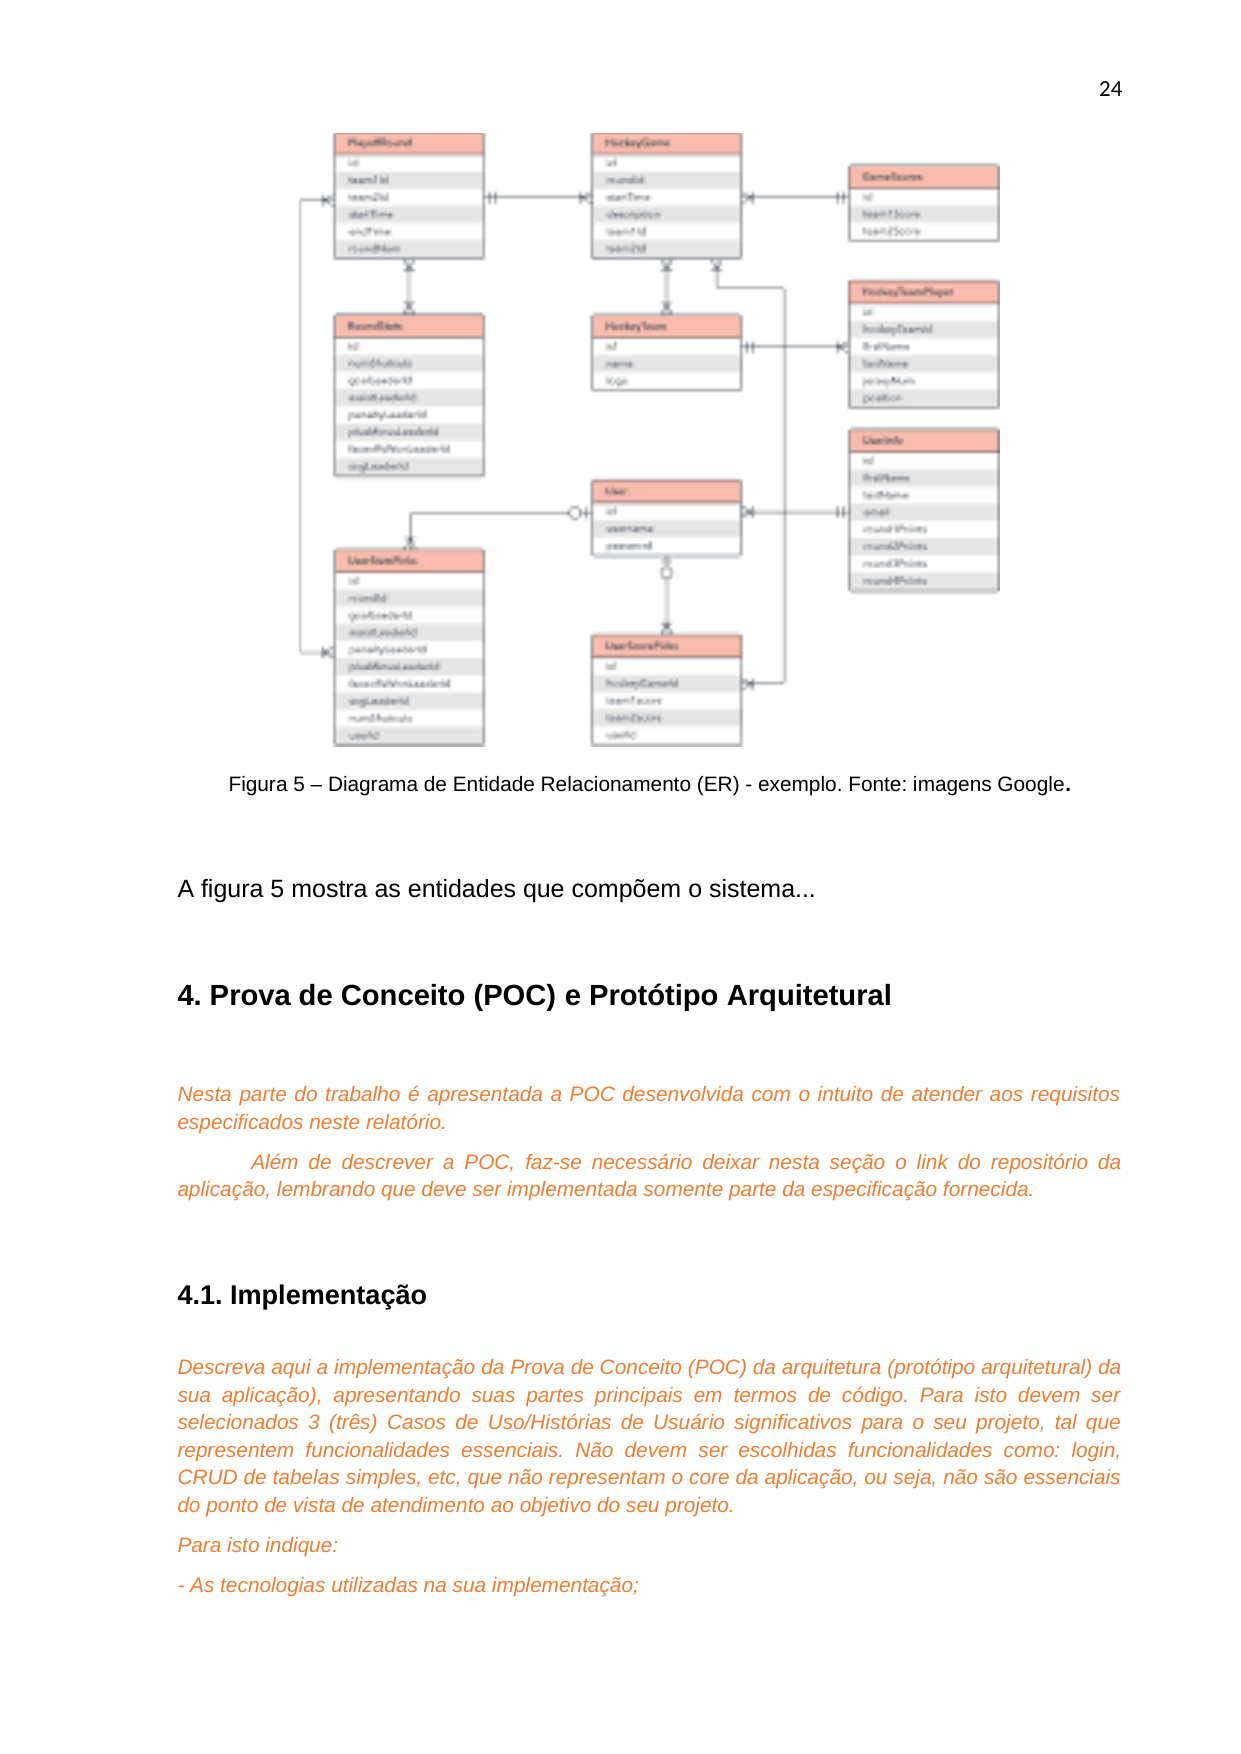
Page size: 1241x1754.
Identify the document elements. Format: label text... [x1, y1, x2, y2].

text Figura 5 – Diagrama de Entidade Relacionamento (ER) - exemplo. Fonte: imagens Google. [177, 771, 1122, 795]
text Além de descrever a POC, faz-se necessário deixar nesta seção o link do repositório da aplicação, lembrando que deve ser implementada somente parte da especificação fornecida. [177, 1149, 1122, 1201]
text Para isto indique: [177, 1533, 1122, 1557]
subtitle 4.1. Implementação [177, 1279, 1122, 1310]
text Descreva aqui a implementação da Prova de Conceito (POC) da arquitetura (protótipo arquitetural) da sua aplicação), apresentando suas partes principais em termos de código. Para isto devem ser selecionados 3 (três) Casos de Uso/Histórias de Usuário significativos para o seu projeto, tal que representem funcionalidades essenciais. Não devem ser escolhidas funcionalidades como: login, CRUD de tabelas simples, etc, que não representam o core da aplicação, ou seja, não são essenciais do ponto de vista de atendimento ao objetivo do seu projeto. [177, 1355, 1122, 1517]
subtitle 4. Prova de Conceito (POC) e Protótipo Arquitetural [177, 978, 1122, 1011]
text - As tecnologias utilizadas na sua implementação; [177, 1573, 1122, 1597]
picture [299, 133, 1000, 747]
text A figura 5 mostra as entidades que compõem o sistema... [177, 874, 1122, 902]
text Nesta parte do trabalho é apresentada a POC desenvolvida com o intuito de atender aos requisitos especificados neste relatório. [177, 1082, 1122, 1133]
